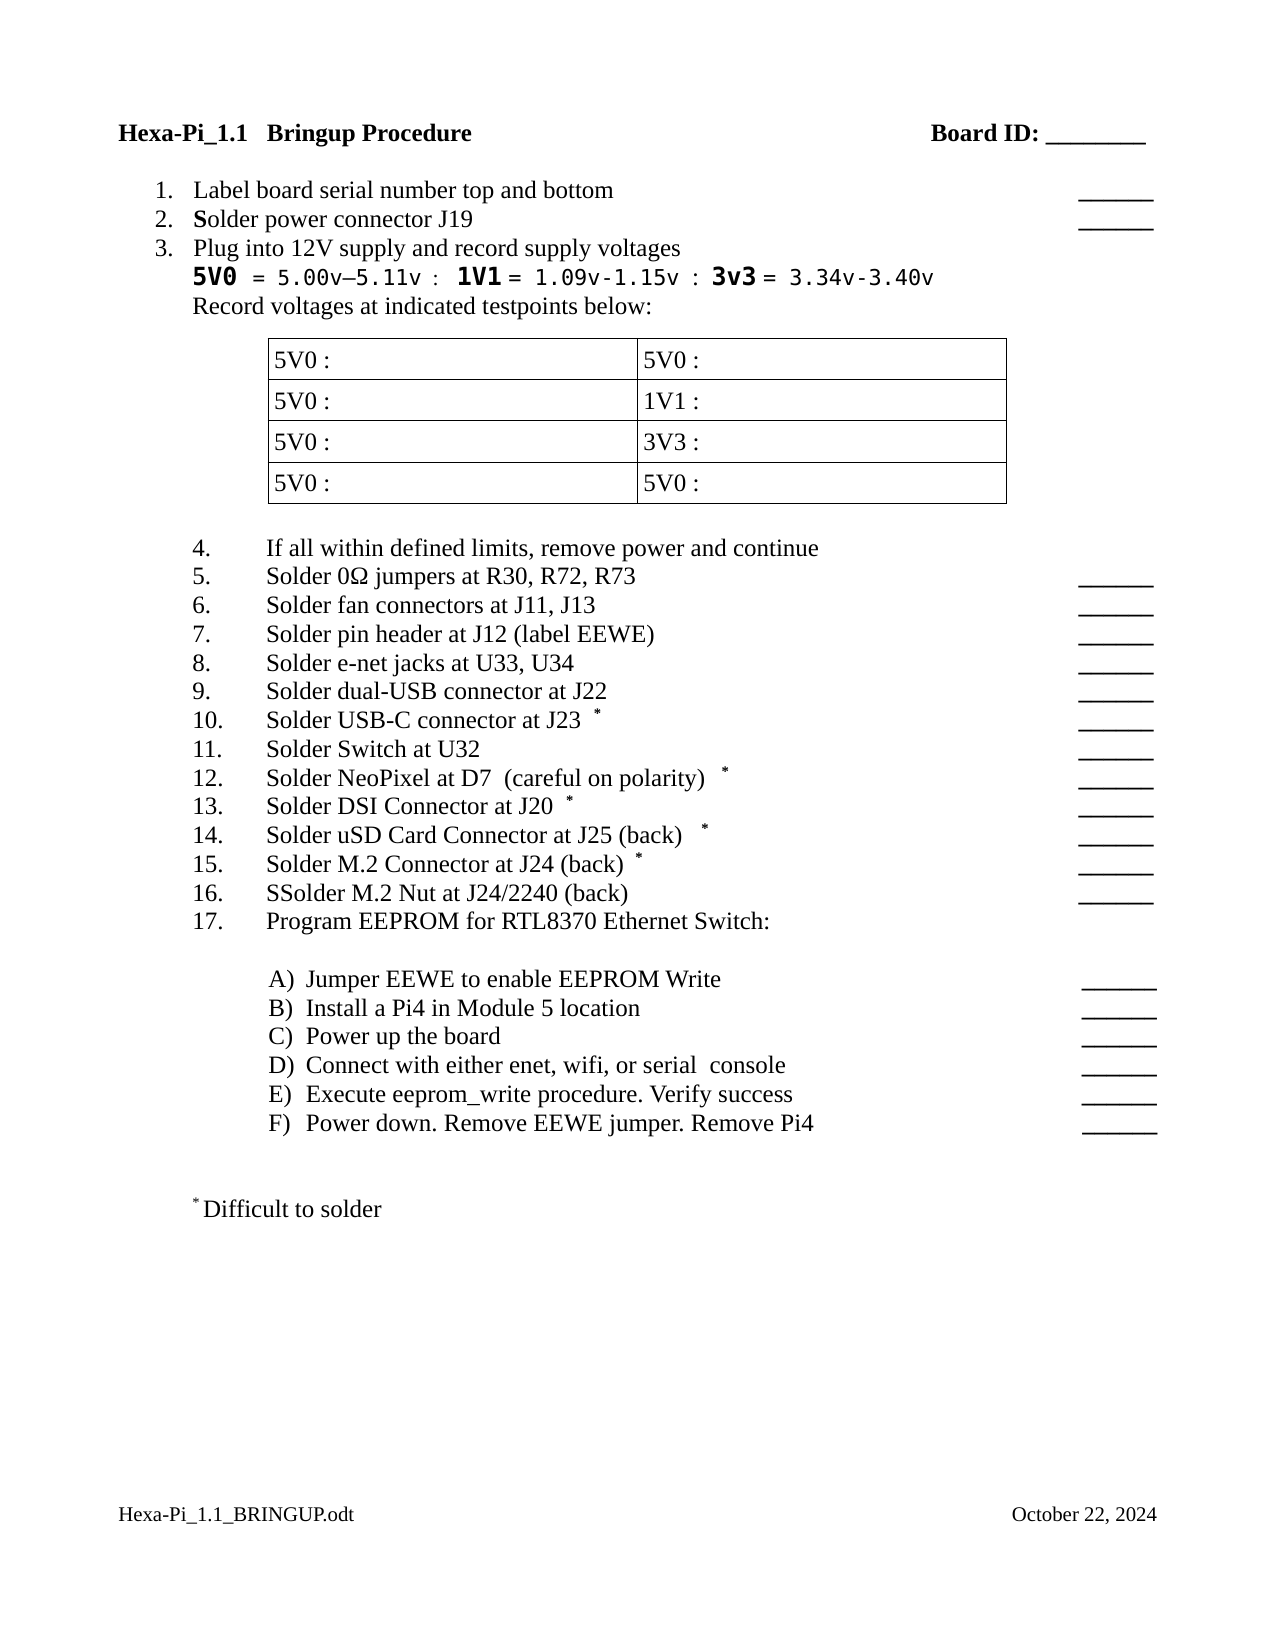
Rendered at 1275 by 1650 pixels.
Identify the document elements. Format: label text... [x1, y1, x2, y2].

list Solder uSD Card Connector at J25 (back) * ______ [192, 820, 1157, 849]
text Hexa-Pi_1.1 Bringup Procedure Board ID: ________ [118, 118, 1157, 147]
list Solder dual-USB connector at J22 ______ [192, 676, 1157, 705]
list Solder NeoPixel at D7 (careful on polarity) * ______ [192, 763, 1157, 791]
list SSolder M.2 Nut at J24/2240 (back) ______ [192, 878, 1157, 906]
table_cell 1V1 : [638, 380, 1006, 420]
list Plug into 12V supply and record supply voltages [154, 233, 1157, 262]
list Solder 0Ω jumpers at R30, R72, R73 ______ [192, 561, 1157, 590]
table_header 5V0 : [638, 339, 1006, 379]
list If all within defined limits, remove power and continue [192, 533, 1157, 561]
list Install a Pi4 in Module 5 location ______ [268, 993, 1157, 1021]
table_cell 5V0 : [269, 380, 637, 420]
table_header 5V0 : [269, 339, 637, 379]
list Power down. Remove EEWE jumper. Remove Pi4 ______ [268, 1108, 1157, 1165]
list Execute eeprom_write procedure. Verify success ______ [268, 1079, 1157, 1108]
list Connect with either enet, wifi, or serial console ______ [268, 1050, 1157, 1079]
list Label board serial number top and bottom ______ [154, 176, 1157, 204]
list Solder power connector J19 ______ [154, 204, 1157, 233]
list Solder M.2 Connector at J24 (back) * ______ [192, 849, 1157, 878]
list Program EEPROM for RTL8370 Ethernet Switch: [192, 906, 1157, 935]
table_cell 5V0 : [269, 421, 637, 462]
list Jumper EEWE to enable EEPROM Write ______ [268, 964, 1157, 993]
list Solder Switch at U32 ______ [192, 734, 1157, 763]
list * Difficult to solder [118, 1194, 1157, 1223]
list Solder fan connectors at J11, J13 ______ [192, 590, 1157, 619]
list Solder pin header at J12 (label EEWE) ______ [192, 619, 1157, 648]
table_cell 5V0 : [638, 463, 1006, 503]
list Solder e-net jacks at U33, U34 ______ [192, 648, 1157, 676]
table_cell 3V3 : [638, 421, 1006, 462]
text 5V0 = 5.00v–5.11v : 1V1 = 1.09v-1.15v : 3v3 = 3.34v-3.40v [192, 262, 1157, 291]
list Solder USB-C connector at J23 * ______ [192, 705, 1157, 734]
list Solder DSI Connector at J20 * ______ [192, 791, 1157, 820]
table_cell 5V0 : [269, 463, 637, 503]
list Power up the board ______ [268, 1021, 1157, 1050]
text Record voltages at indicated testpoints below: [192, 291, 1157, 320]
